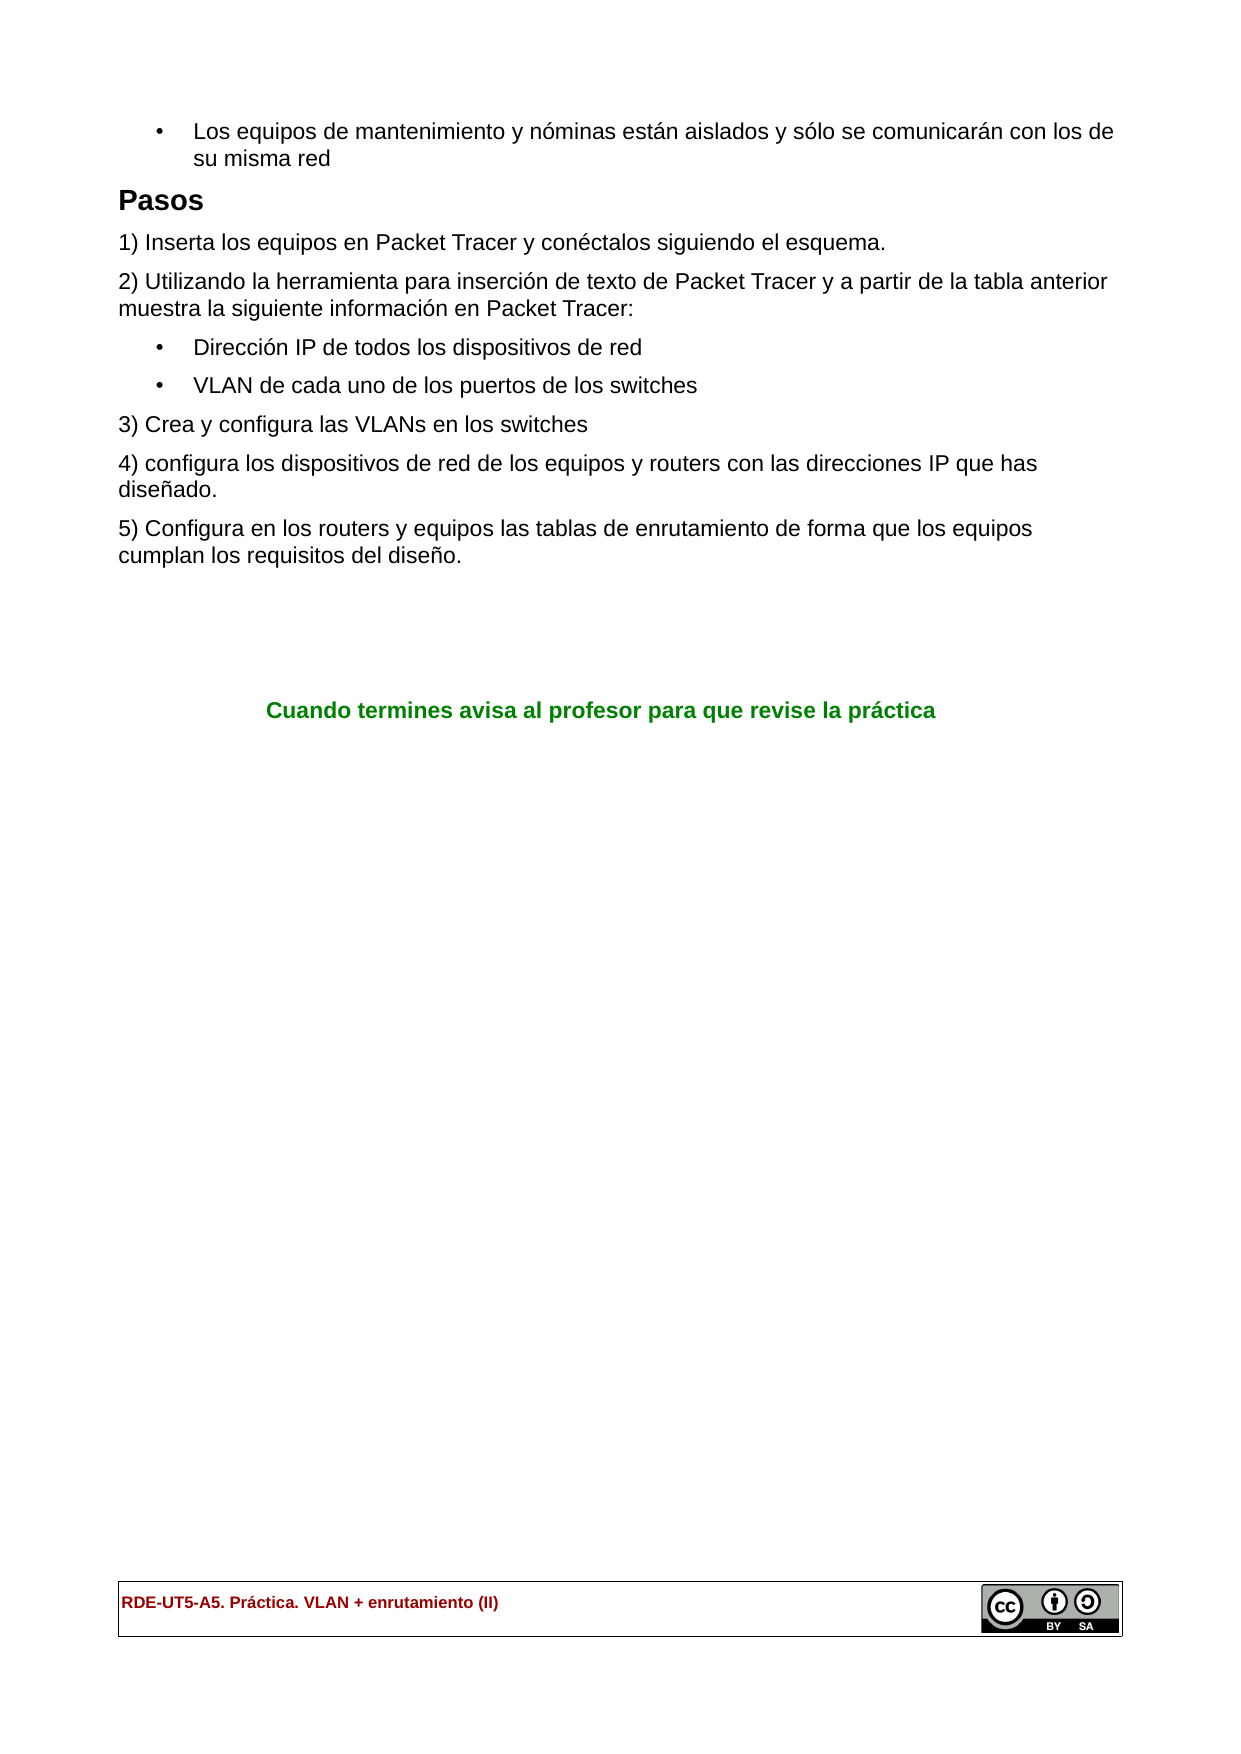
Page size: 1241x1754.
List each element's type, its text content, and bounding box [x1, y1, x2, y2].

text 1) Inserta los equipos en Packet Tracer y conéctalos siguiendo el esquema. [118, 229, 1122, 256]
list VLAN de cada uno de los puertos de los switches [156, 372, 1122, 399]
picture [981, 1584, 1119, 1633]
text 2) Utilizando la herramienta para inserción de texto de Packet Tracer y a partir de la tabla anterior muestra la siguiente información en Packet Tracer: [118, 268, 1122, 321]
text 4) configura los dispositivos de red de los equipos y routers con las direcciones IP que has diseñado. [118, 450, 1122, 503]
list Dirección IP de todos los dispositivos de red [156, 333, 1122, 360]
list Los equipos de mantenimiento y nóminas están aislados y sólo se comunicarán con los de su misma red [156, 118, 1122, 171]
text Cuando termines avisa al profesor para que revise la práctica [118, 697, 1122, 723]
text Pasos [118, 183, 1122, 217]
text 3) Crea y configura las VLANs en los switches [118, 411, 1122, 437]
text 5) Configura en los routers y equipos las tablas de enrutamiento de forma que los equipos cumplan los requisitos del diseño. [118, 515, 1122, 568]
